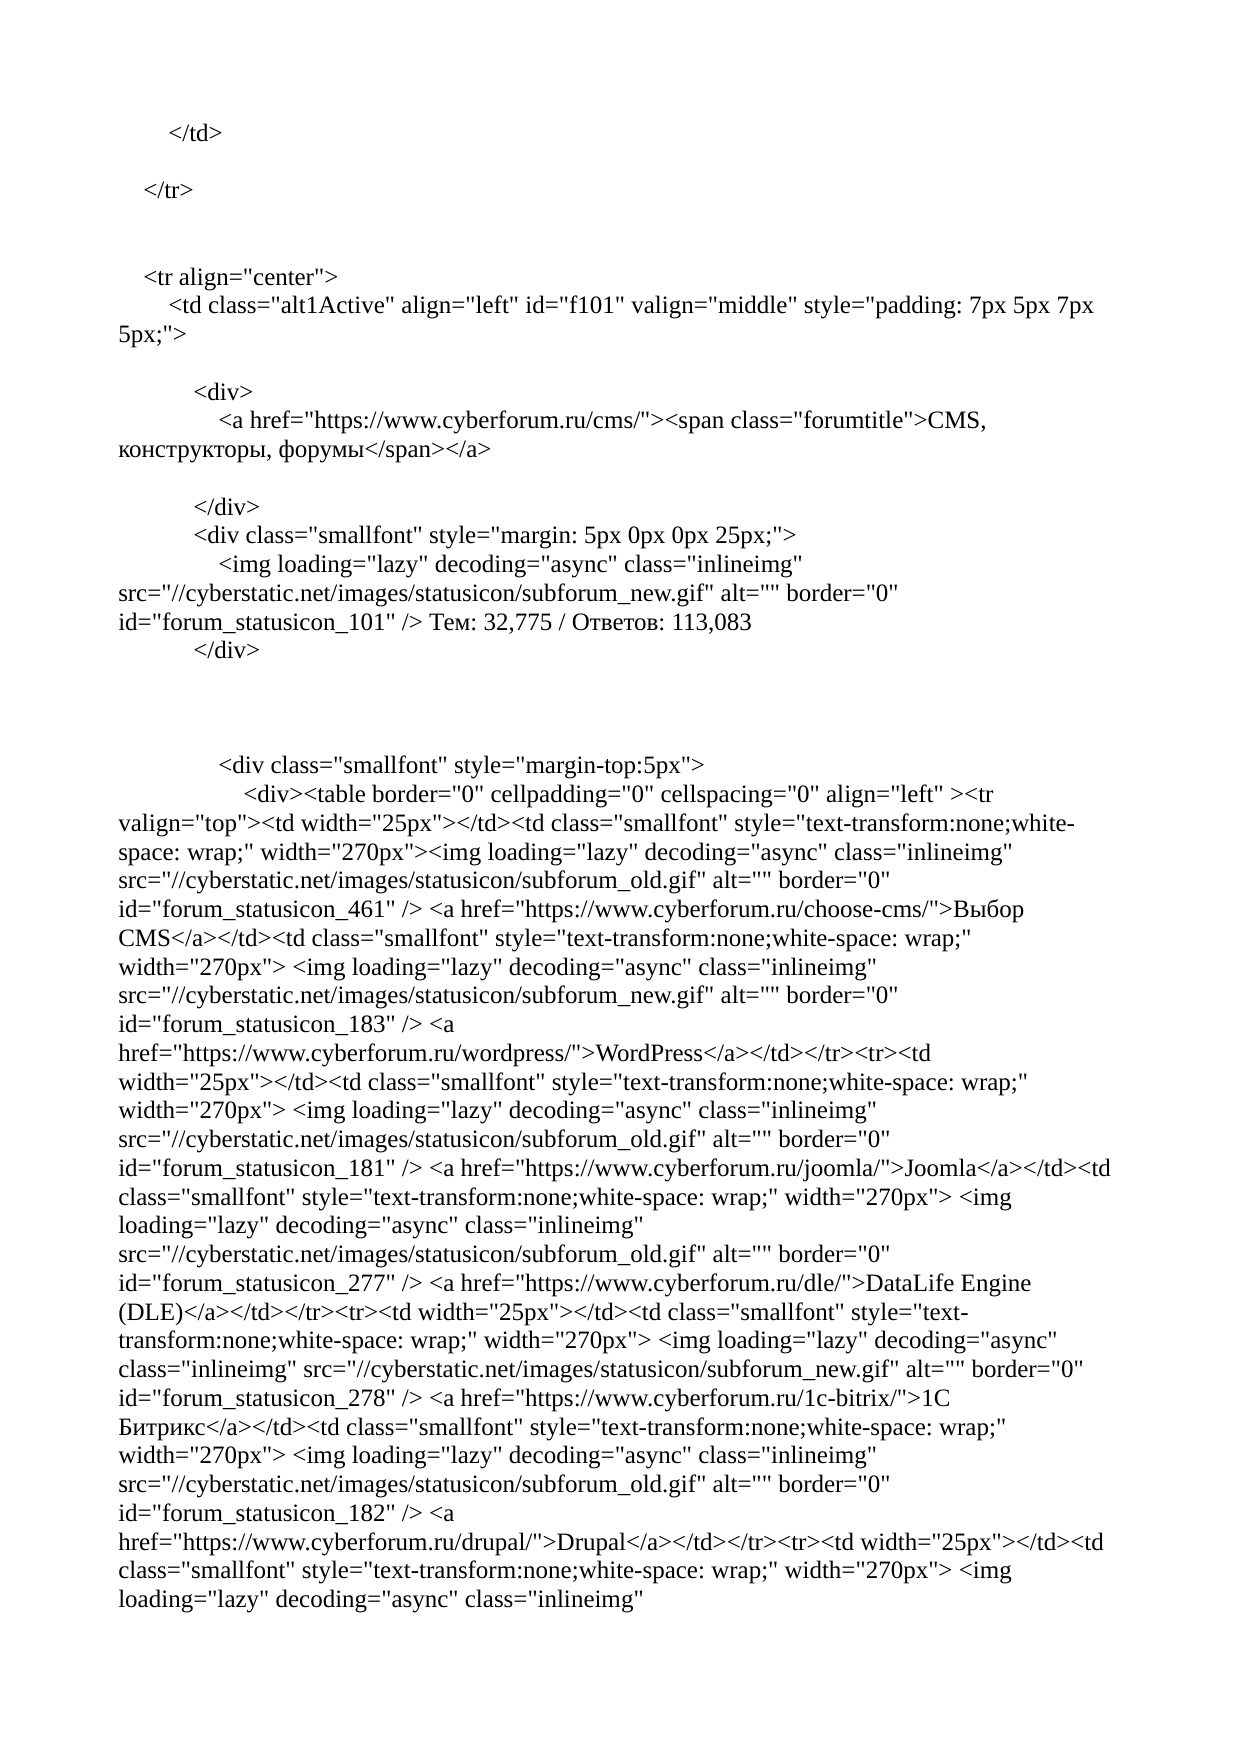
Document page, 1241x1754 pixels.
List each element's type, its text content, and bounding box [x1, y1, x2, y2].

text <td class="alt1Active" align="left" id="f101" valign="middle" style="padding: 7px 5px 7px 5px;"> [118, 291, 1122, 348]
text <tr align="center"> [118, 262, 1122, 291]
text <div><table border="0" cellpadding="0" cellspacing="0" align="left" ><tr valign="top"><td width="25px"></td><td class="smallfont" style="text-transform:none;white-space: wrap;" width="270px"><img loading="lazy" decoding="async" class="inlineimg" src="//cyberstatic.net/images/statusicon/subforum_old.gif" alt="" border="0" id="forum_statusicon_461" /> <a href="https://www.cyberforum.ru/choose-cms/">Выбор CMS</a></td><td class="smallfont" style="text-transform:none;white-space: wrap;" width="270px"> <img loading="lazy" decoding="async" class="inlineimg" src="//cyberstatic.net/images/statusicon/subforum_new.gif" alt="" border="0" id="forum_statusicon_183" /> <a href="https://www.cyberforum.ru/wordpress/">WordPress</a></td></tr><tr><td width="25px"></td><td class="smallfont" style="text-transform:none;white-space: wrap;" width="270px"> <img loading="lazy" decoding="async" class="inlineimg" src="//cyberstatic.net/images/statusicon/subforum_old.gif" alt="" border="0" id="forum_statusicon_181" /> <a href="https://www.cyberforum.ru/joomla/">Joomla</a></td><td class="smallfont" style="text-transform:none;white-space: wrap;" width="270px"> <img loading="lazy" decoding="async" class="inlineimg" src="//cyberstatic.net/images/statusicon/subforum_old.gif" alt="" border="0" id="forum_statusicon_277" /> <a href="https://www.cyberforum.ru/dle/">DataLife Engine (DLE)</a></td></tr><tr><td width="25px"></td><td class="smallfont" style="text-transform:none;white-space: wrap;" width="270px"> <img loading="lazy" decoding="async" class="inlineimg" src="//cyberstatic.net/images/statusicon/subforum_new.gif" alt="" border="0" id="forum_statusicon_278" /> <a href="https://www.cyberforum.ru/1c-bitrix/">1С Битрикс</a></td><td class="smallfont" style="text-transform:none;white-space: wrap;" width="270px"> <img loading="lazy" decoding="async" class="inlineimg" src="//cyberstatic.net/images/statusicon/subforum_old.gif" alt="" border="0" id="forum_statusicon_182" /> <a href="https://www.cyberforum.ru/drupal/">Drupal</a></td></tr><tr><td width="25px"></td><td class="smallfont" style="text-transform:none;white-space: wrap;" width="270px"> <img loading="lazy" decoding="async" class="inlineimg" [118, 779, 1122, 1613]
text <div> [118, 377, 1122, 406]
text <div class="smallfont" style="margin-top:5px"> [118, 751, 1122, 779]
text </div> [118, 492, 1122, 521]
text </div> [118, 636, 1122, 664]
text <a href="https://www.cyberforum.ru/cms/"><span class="forumtitle">CMS, конструкторы, форумы</span></a> [118, 406, 1122, 463]
text <img loading="lazy" decoding="async" class="inlineimg" src="//cyberstatic.net/images/statusicon/subforum_new.gif" alt="" border="0" id="forum_statusicon_101" /> Тем: 32,775 / Ответов: 113,083 [118, 549, 1122, 636]
text </td> [118, 118, 1122, 147]
text <div class="smallfont" style="margin: 5px 0px 0px 25px;"> [118, 521, 1122, 549]
text </tr> [118, 176, 1122, 204]
